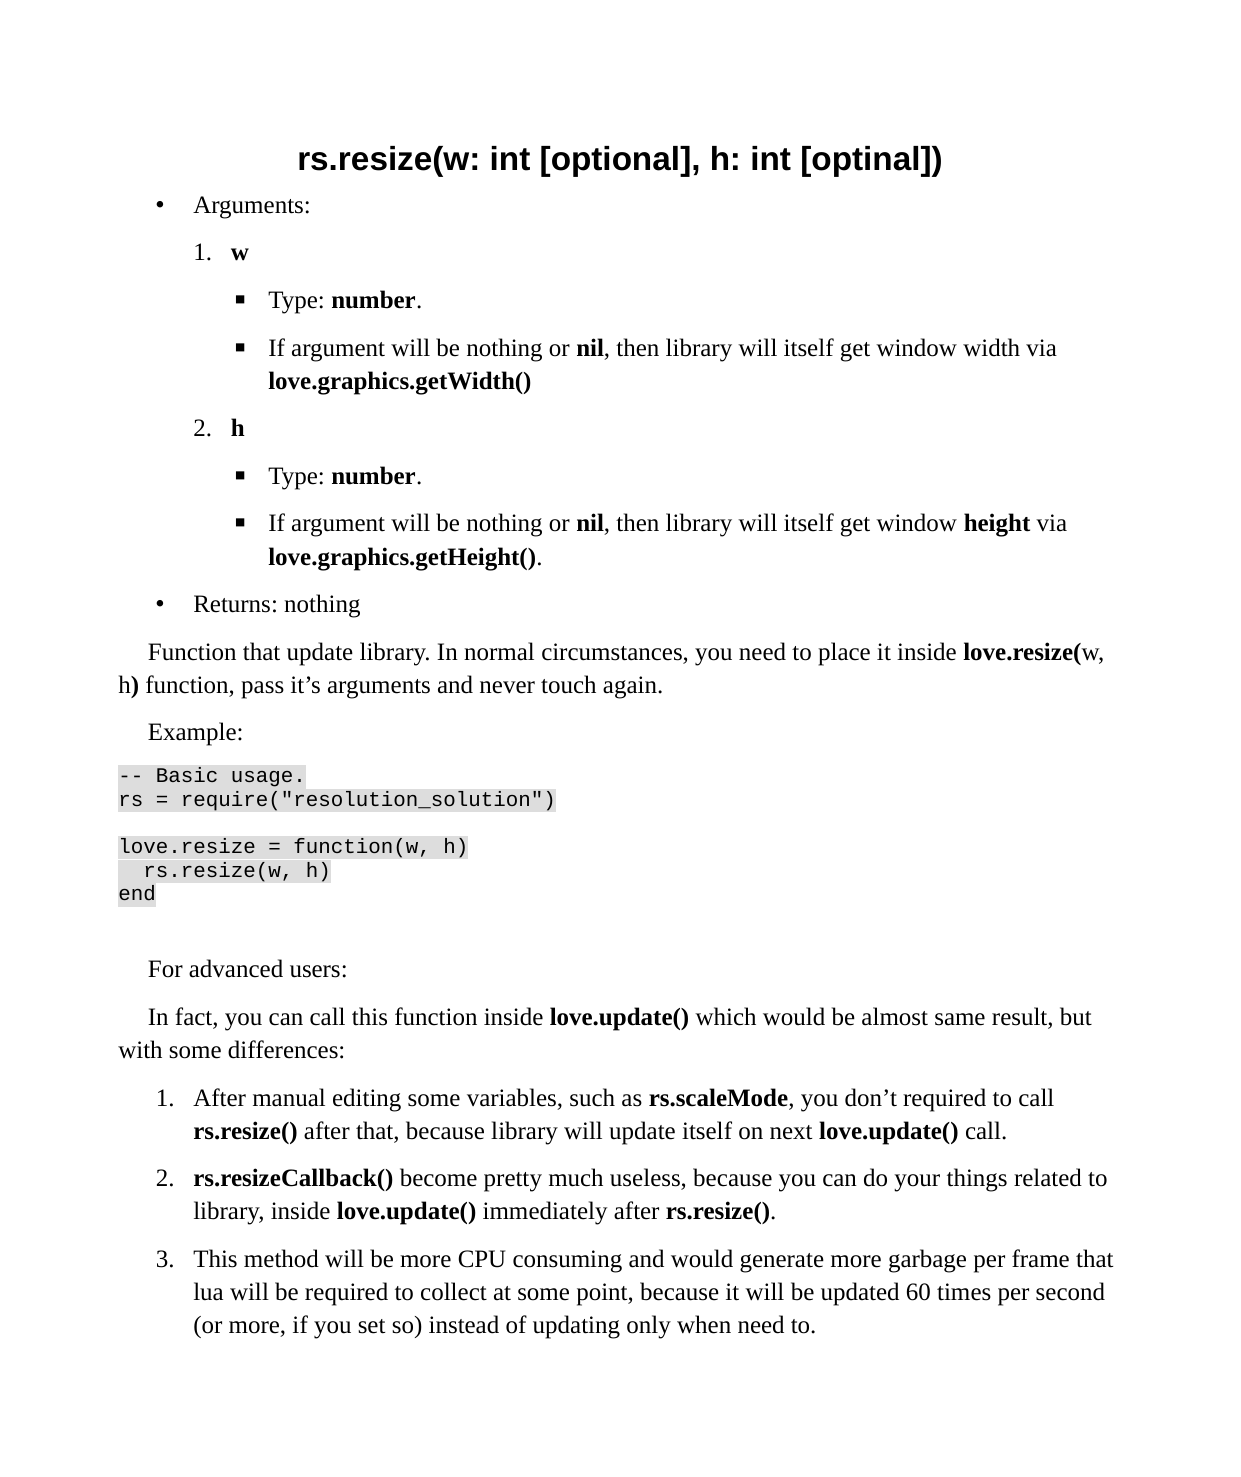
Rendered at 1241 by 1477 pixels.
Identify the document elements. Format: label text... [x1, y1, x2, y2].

list Type: number. [231, 285, 1122, 314]
list If argument will be nothing or nil, then library will itself get window height via love.graphics.getHeight(). [231, 508, 1122, 570]
list Returns: nothing [156, 589, 1122, 618]
list This method will be more CPU consuming and would generate more garbage per frame that lua will be required to collect at some point, because it will be updated 60 times per second (or more, if you set so) instead of updating only when need to. [156, 1244, 1122, 1339]
text Example: [118, 717, 1122, 746]
text love.resize = function(w, h) [468, 836, 1122, 859]
text -- Basic usage. [306, 765, 1122, 789]
list After manual editing some variables, such as rs.scaleMode, you don’t required to call rs.resize() after that, because library will update itself on next love.update() call. [156, 1083, 1122, 1144]
text For advanced users: [118, 954, 1122, 983]
text rs = require("resolution_solution") [556, 789, 1122, 812]
list Type: number. [231, 461, 1122, 490]
list rs.resizeCallback() become pretty much useless, because you can do your things related to library, inside love.update() immediately after rs.resize(). [156, 1163, 1122, 1225]
text Function that update library. In normal circumstances, you need to place it inside love.resize(w, h) function, pass it’s arguments and never touch again. [118, 637, 1122, 698]
subtitle rs.resize(w: int [optional], h: int [optinal]) [118, 139, 1122, 177]
text rs.resize(w, h) [118, 859, 1122, 883]
text In fact, you can call this function inside love.update() which would be almost same result, but with some differences: [118, 1002, 1122, 1064]
list w [193, 237, 1122, 266]
list h [193, 413, 1122, 442]
text end [156, 883, 1122, 907]
list If argument will be nothing or nil, then library will itself get window width via love.graphics.getWidth() [231, 333, 1122, 394]
list Arguments: [156, 190, 1122, 219]
